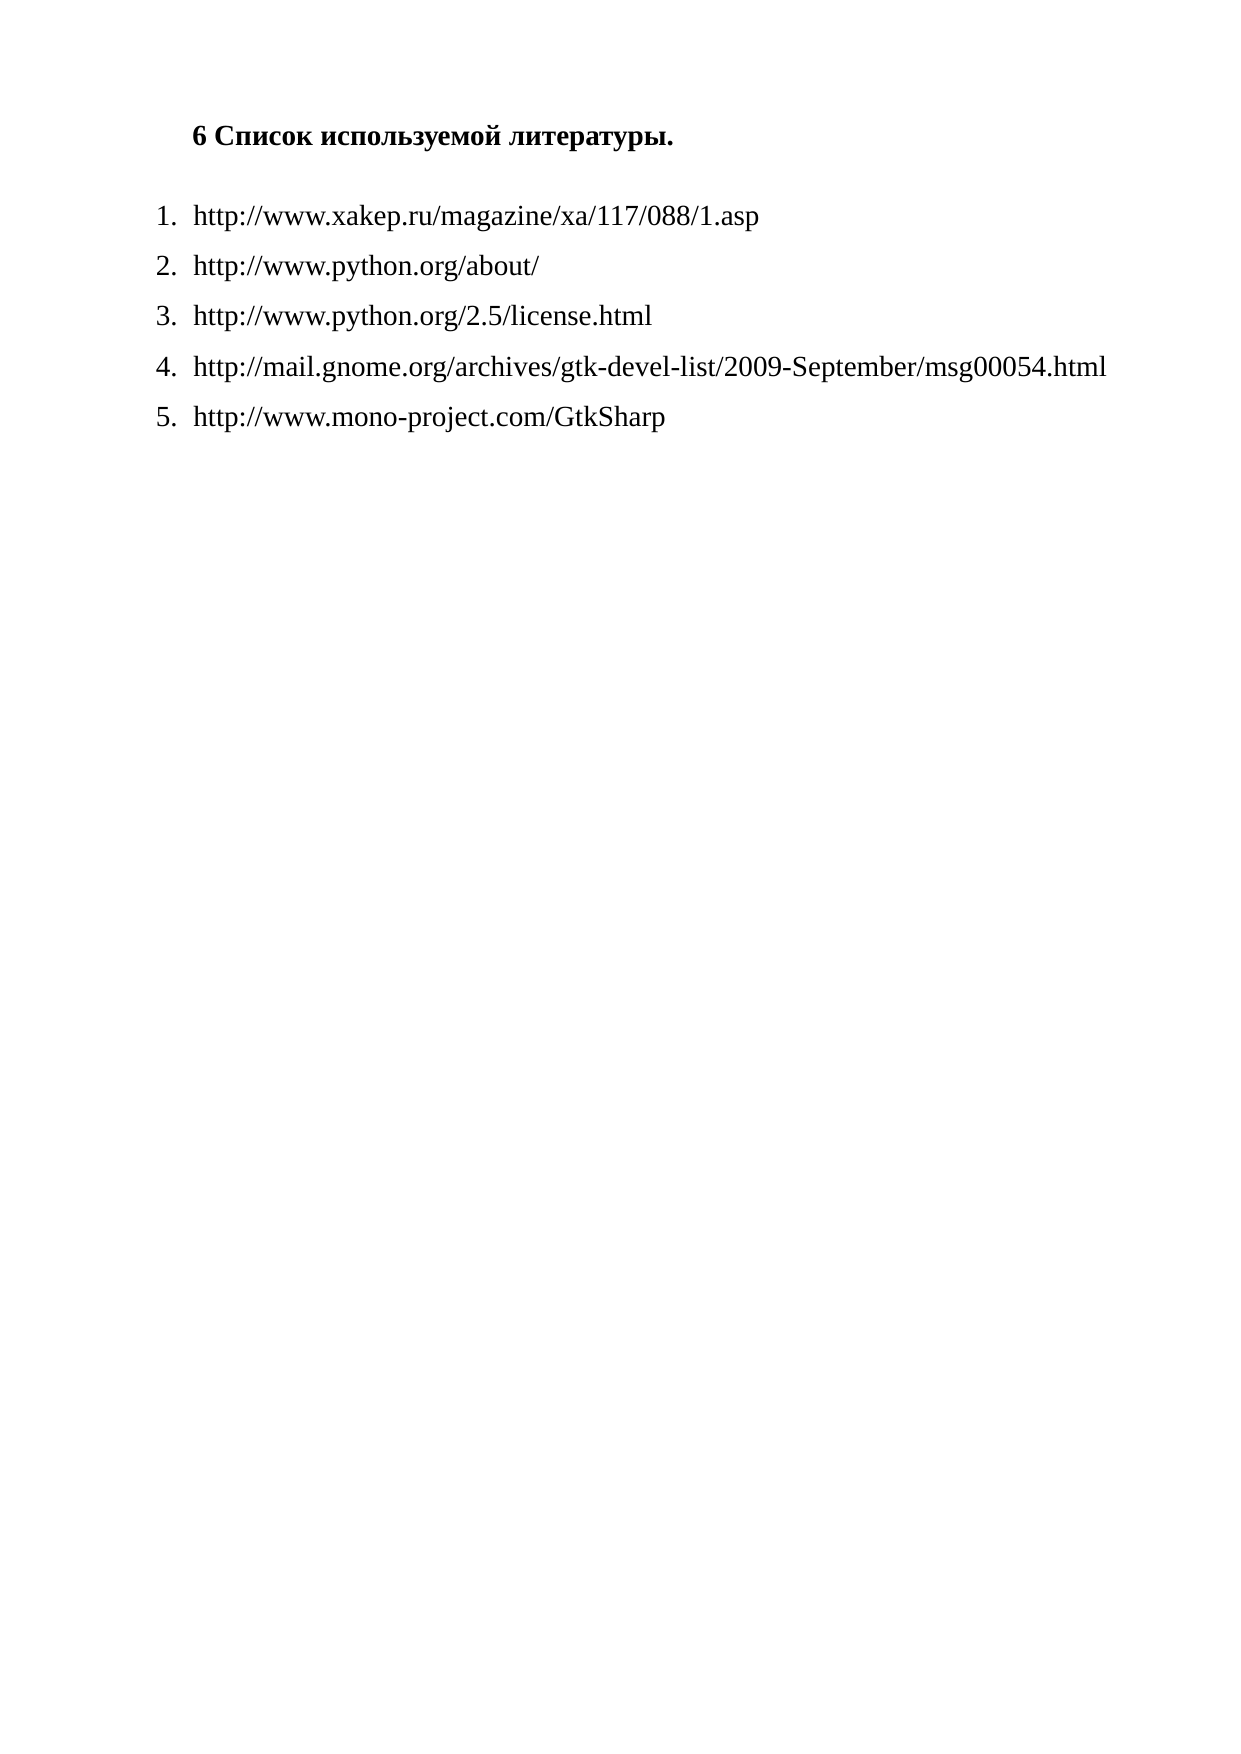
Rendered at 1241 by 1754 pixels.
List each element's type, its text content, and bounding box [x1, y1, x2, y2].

list http://www.mono-project.com/GtkSharp [156, 399, 1122, 433]
list http://www.python.org/2.5/license.html [156, 298, 1122, 332]
list http://www.xakep.ru/magazine/xa/117/088/1.asp [156, 198, 1122, 231]
list http://www.python.org/about/ [156, 248, 1122, 282]
subtitle 6 Список используемой литературы. [118, 118, 1122, 152]
list http://mail.gnome.org/archives/gtk-devel-list/2009-September/msg00054.html [156, 349, 1122, 382]
